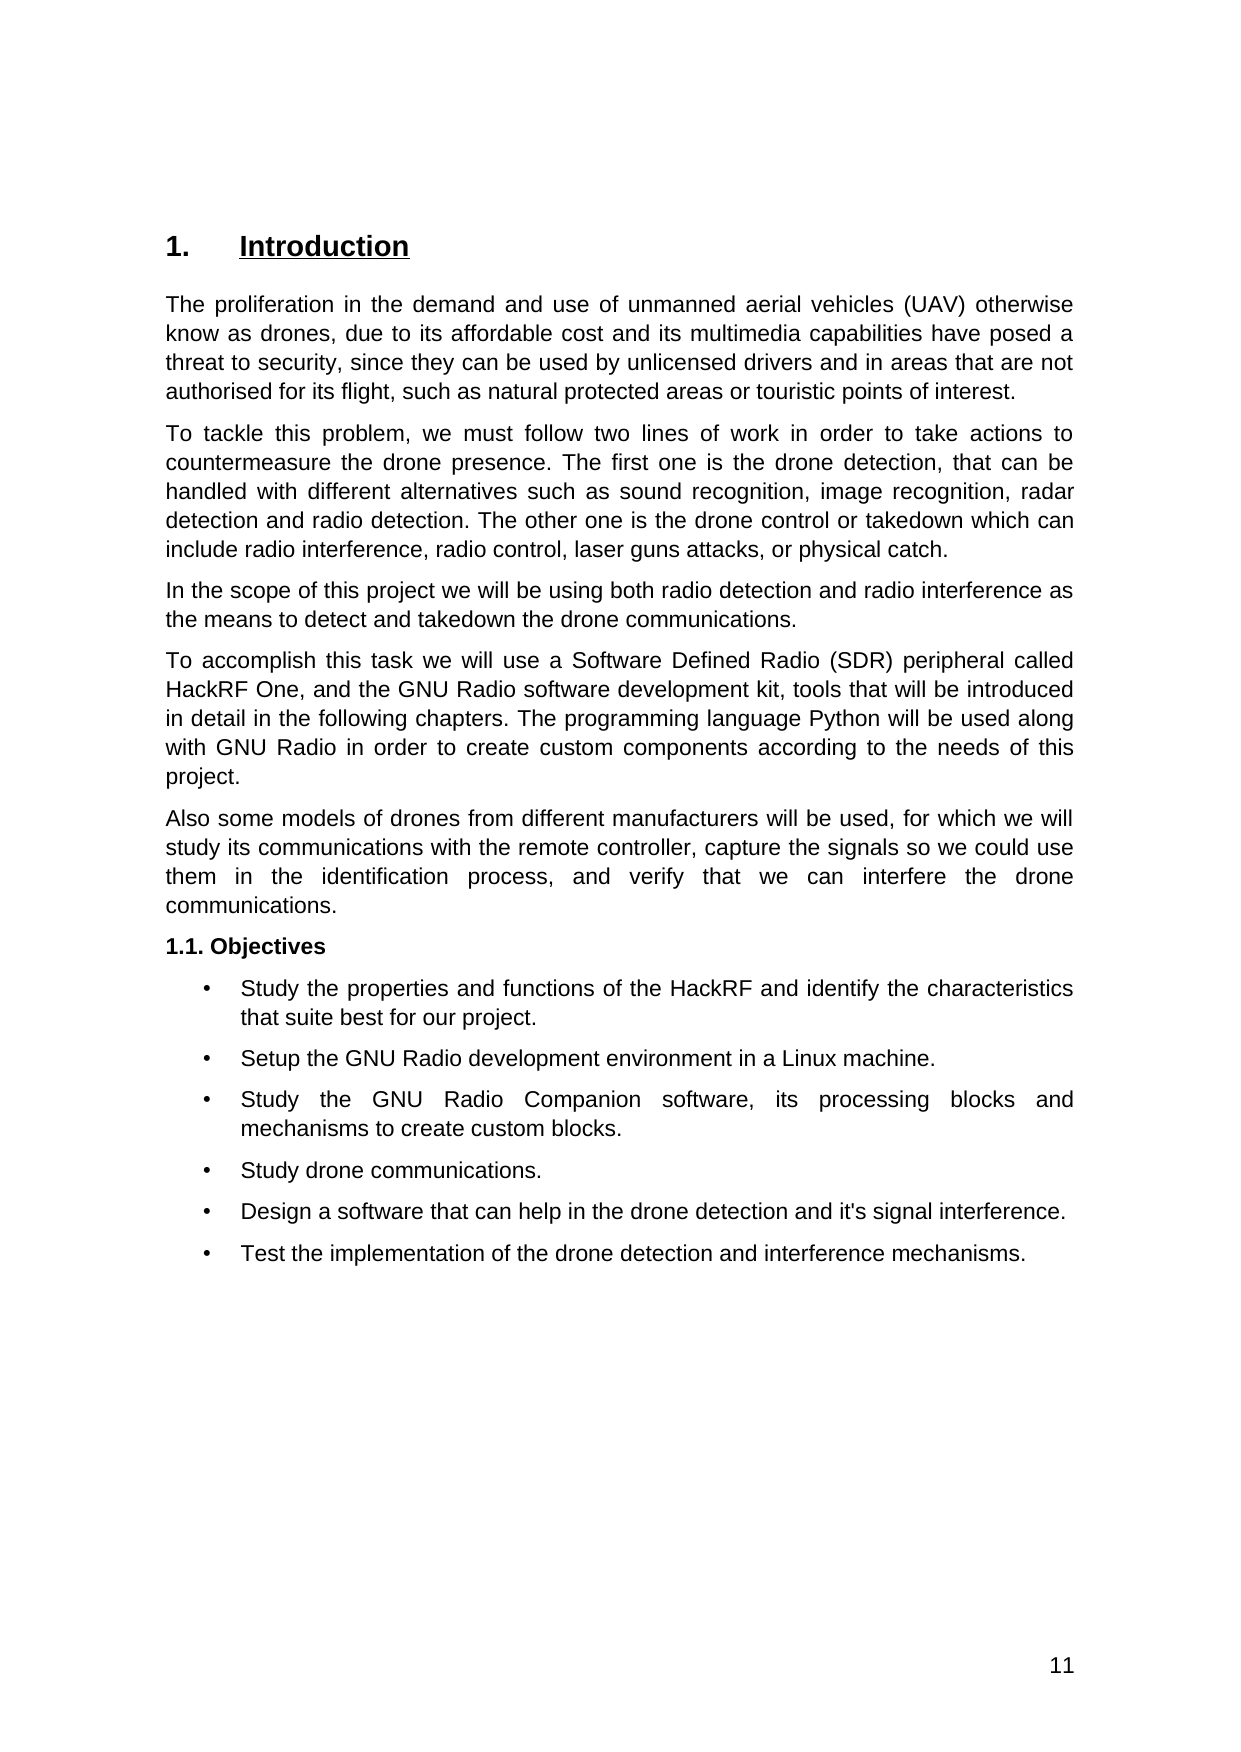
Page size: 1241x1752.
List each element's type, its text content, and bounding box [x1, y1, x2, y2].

list Design a software that can help in the drone detection and it's signal interference. [203, 1198, 1075, 1224]
list Setup the GNU Radio development environment in a Linux machine. [203, 1045, 1075, 1071]
text In the scope of this project we will be using both radio detection and radio interference as the means to detect and takedown the drone communications. [165, 577, 1075, 632]
list Study the GNU Radio Companion software, its processing blocks and mechanisms to create custom blocks. [203, 1086, 1075, 1142]
subtitle Introduction [165, 228, 1075, 262]
list Study the properties and functions of the HackRF and identify the characteristics that suite best for our project. [203, 974, 1075, 1030]
list Study drone communications. [203, 1157, 1075, 1183]
text To accomplish this task we will use a Software Defined Radio (SDR) peripheral called HackRF One, and the GNU Radio software development kit, tools that will be introduced in detail in the following chapters. The programming language Python will be used along with GNU Radio in order to create custom components according to the needs of this project. [165, 647, 1075, 789]
text 1.1. Objectives [165, 933, 1075, 959]
list Test the implementation of the drone detection and interference mechanisms. [203, 1240, 1075, 1266]
text The proliferation in the demand and use of unmanned aerial vehicles (UAV) otherwise know as drones, due to its affordable cost and its multimedia capabilities have posed a threat to security, since they can be used by unlicensed drivers and in areas that are not authorised for its flight, such as natural protected areas or touristic points of interest. [165, 291, 1075, 404]
text Also some models of drones from different manufacturers will be used, for which we will study its communications with the remote controller, capture the signals so we could use them in the identification process, and verify that we can interfere the drone communications. [165, 805, 1075, 918]
text To tackle this problem, we must follow two lines of work in order to take actions to countermeasure the drone presence. The first one is the drone detection, that can be handled with different alternatives such as sound recognition, image recognition, radar detection and radio detection. The other one is the drone control or takedown which can include radio interference, radio control, laser guns attacks, or physical catch. [165, 420, 1075, 562]
